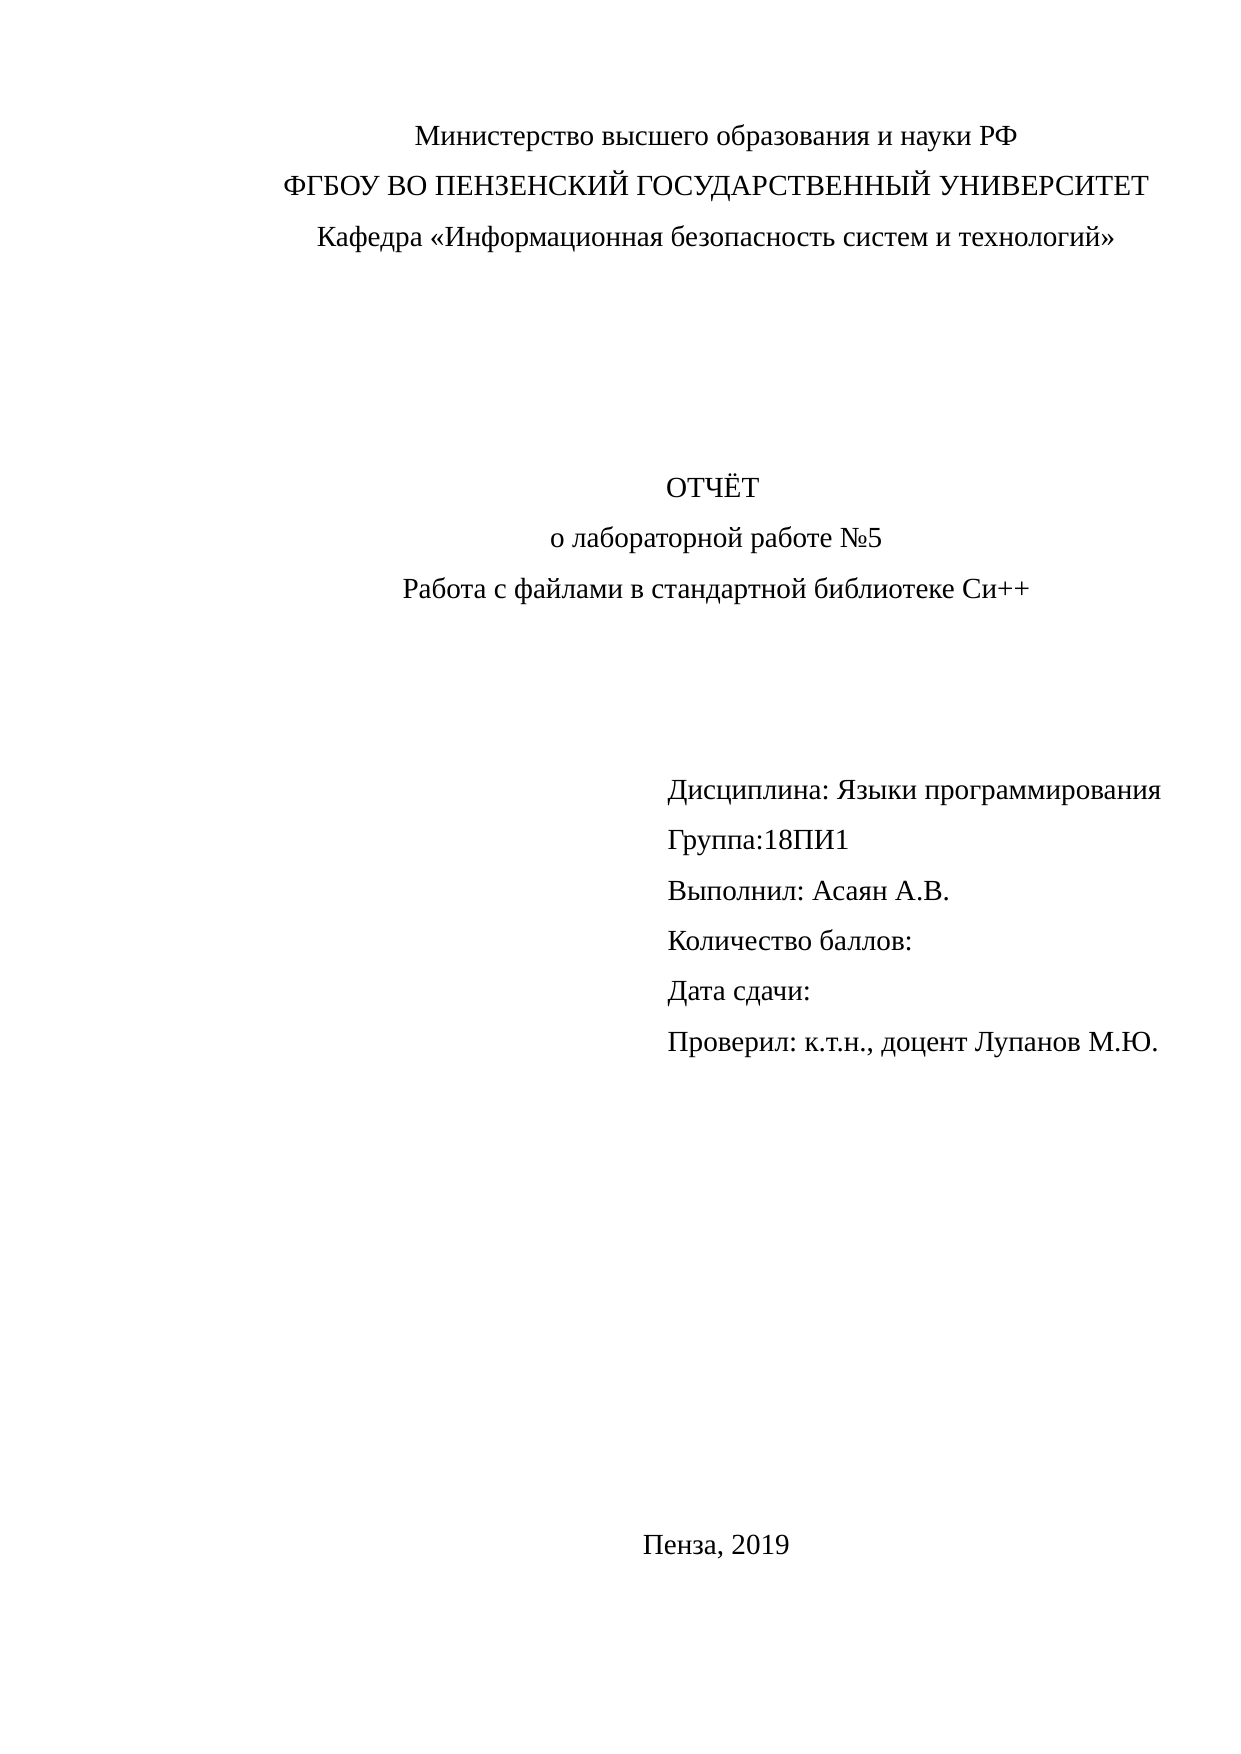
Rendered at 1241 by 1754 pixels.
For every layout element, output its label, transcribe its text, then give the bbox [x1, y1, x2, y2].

text Группа:18ПИ1 [667, 822, 1169, 856]
text Кафедра «Информационная безопасность систем и технологий» [251, 219, 1181, 252]
text Работа с файлами в стандартной библиотеке Си++ [251, 571, 1181, 604]
text Проверил: к.т.н., доцент Лупанов М.Ю. [667, 1024, 1169, 1057]
text Пенза, 2019 [251, 1527, 1181, 1560]
text Количество баллов: [667, 923, 1169, 957]
text Дисциплина: Языки программирования [667, 772, 1169, 806]
text ФГБОУ ВО ПЕНЗЕНСКИЙ ГОСУДАРСТВЕННЫЙ УНИВЕРСИТЕТ [251, 168, 1181, 202]
text Дата сдачи: [667, 973, 1169, 1007]
text Министерство высшего образования и науки РФ [251, 118, 1181, 152]
text о лабораторной работе №5 [251, 521, 1181, 554]
text Выполнил: Асаян А.В. [667, 873, 1169, 906]
text ОТЧЁТ [251, 470, 1181, 504]
